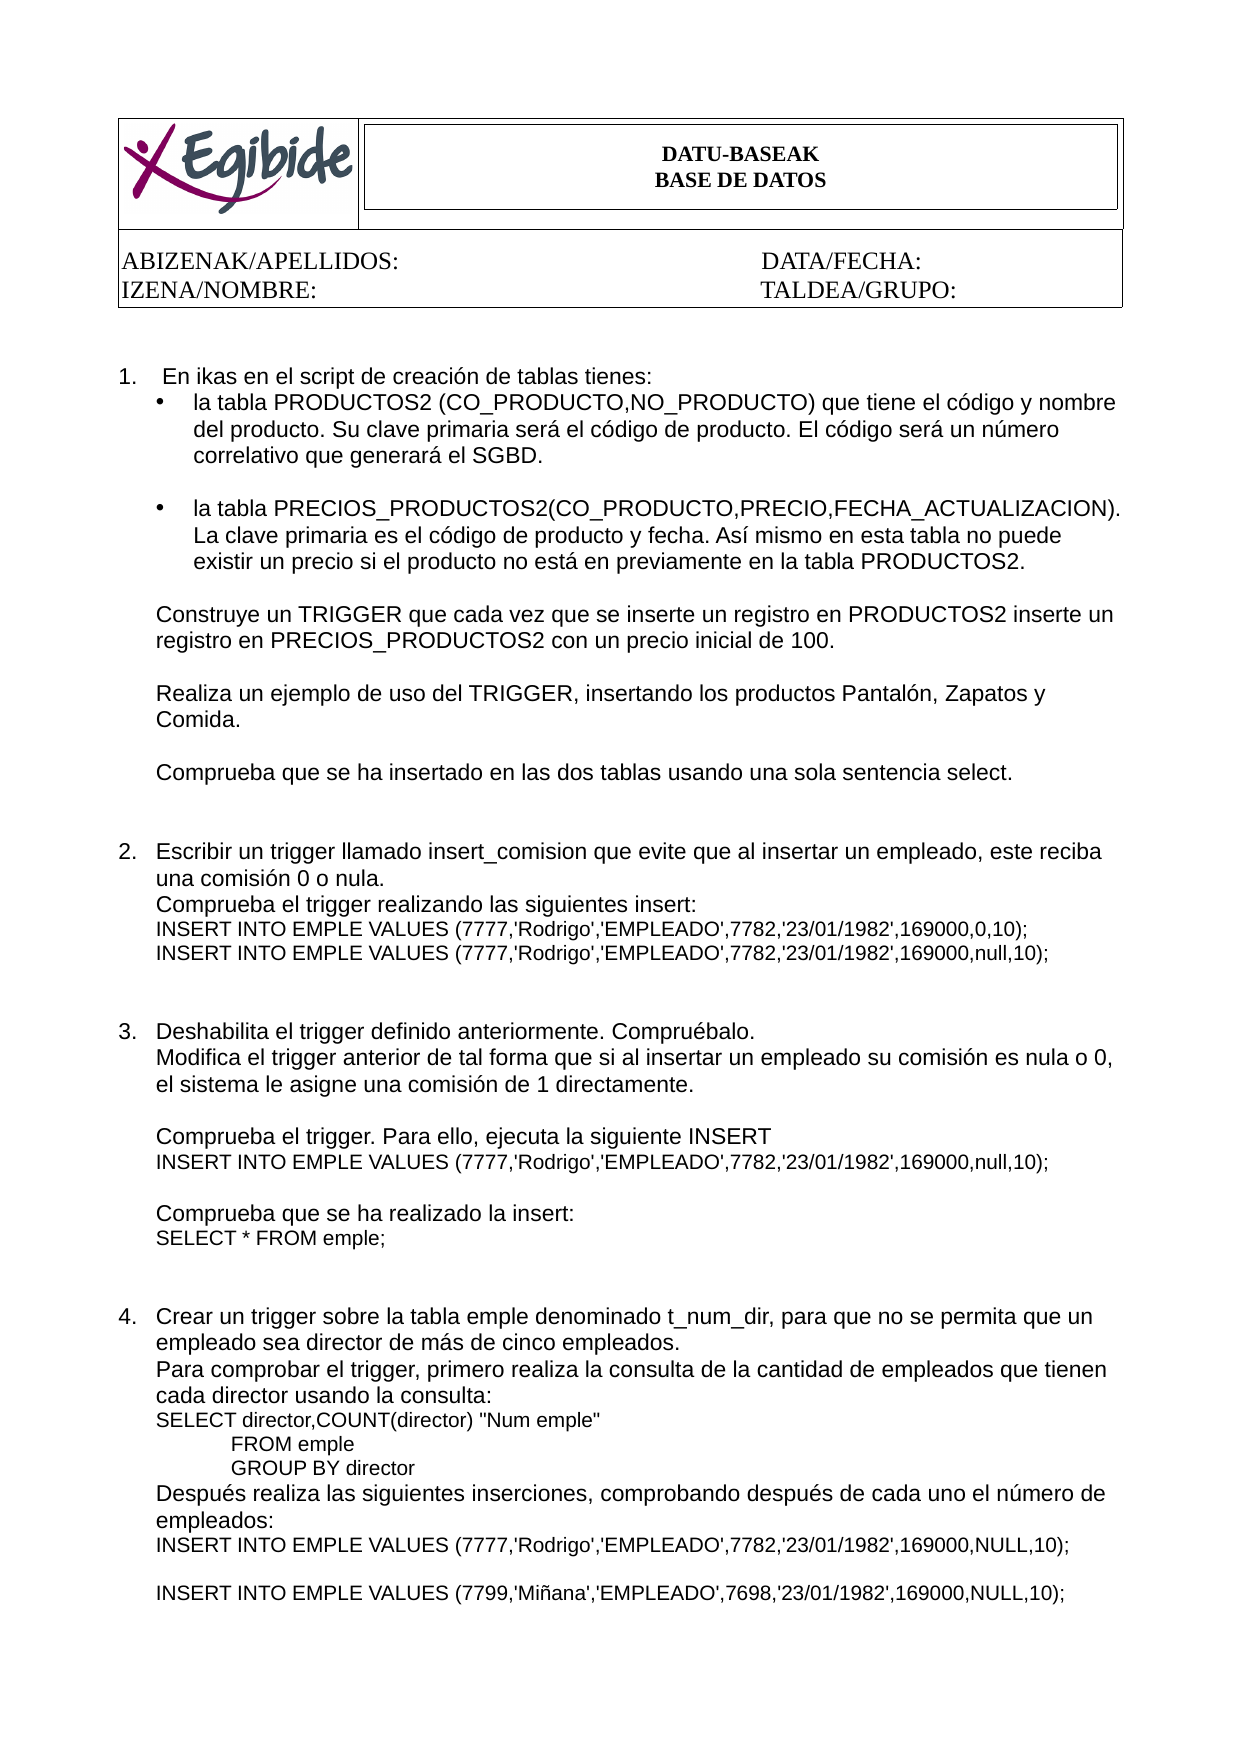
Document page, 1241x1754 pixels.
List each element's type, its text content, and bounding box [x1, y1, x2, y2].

list Comprueba que se ha insertado en las dos tablas usando una sola sentencia select. [118, 759, 1122, 785]
list Escribir un trigger llamado insert_comision que evite que al insertar un empleado, este reciba una comisión 0 o nula. [118, 838, 1122, 891]
list Modifica el trigger anterior de tal forma que si al insertar un empleado su comisión es nula o 0, el sistema le asigne una comisión de 1 directamente. [118, 1044, 1122, 1097]
list Realiza un ejemplo de uso del TRIGGER, insertando los productos Pantalón, Zapatos y Comida. [118, 680, 1122, 733]
list SELECT director,COUNT(director) "Num emple" [118, 1408, 1122, 1432]
list Deshabilita el trigger definido anteriormente. Compruébalo. [118, 1018, 1122, 1044]
list Después realiza las siguientes inserciones, comprobando después de cada uno el número de empleados: [118, 1480, 1122, 1533]
list Construye un TRIGGER que cada vez que se inserte un registro en PRODUCTOS2 inserte un registro en PRECIOS_PRODUCTOS2 con un precio inicial de 100. [118, 601, 1122, 654]
list la tabla PRODUCTOS2 (CO_PRODUCTO,NO_PRODUCTO) que tiene el código y nombre del producto. Su clave primaria será el código de producto. El código será un número correlativo que generará el SGBD. [156, 389, 1122, 469]
list INSERT INTO EMPLE VALUES (7777,'Rodrigo','EMPLEADO',7782,'23/01/1982',169000,null,10); [118, 1149, 1122, 1173]
list INSERT INTO EMPLE VALUES (7799,'Miñana','EMPLEADO',7698,'23/01/1982',169000,NULL,10); [118, 1581, 1122, 1605]
picture [123, 123, 353, 214]
list SELECT * FROM emple; [118, 1226, 1122, 1250]
list la tabla PRECIOS_PRODUCTOS2(CO_PRODUCTO,PRECIO,FECHA_ACTUALIZACION). La clave primaria es el código de producto y fecha. Así mismo en esta tabla no puede existir un precio si el producto no está en previamente en la tabla PRODUCTOS2. [156, 495, 1122, 574]
list Comprueba el trigger. Para ello, ejecuta la siguiente INSERT [118, 1123, 1122, 1149]
list Comprueba el trigger realizando las siguientes insert: [118, 891, 1122, 917]
list FROM emple [193, 1432, 1122, 1456]
list INSERT INTO EMPLE VALUES (7777,'Rodrigo','EMPLEADO',7782,'23/01/1982',169000,0,10); [118, 917, 1122, 941]
list GROUP BY director [193, 1456, 1122, 1480]
list Crear un trigger sobre la tabla emple denominado t_num_dir, para que no se permita que un empleado sea director de más de cinco empleados. [118, 1303, 1122, 1356]
list Comprueba que se ha realizado la insert: [118, 1200, 1122, 1226]
list INSERT INTO EMPLE VALUES (7777,'Rodrigo','EMPLEADO',7782,'23/01/1982',169000,null,10); [118, 941, 1122, 965]
list INSERT INTO EMPLE VALUES (7777,'Rodrigo','EMPLEADO',7782,'23/01/1982',169000,NULL,10); [118, 1533, 1122, 1557]
list En ikas en el script de creación de tablas tienes: [118, 363, 1122, 389]
list Para comprobar el trigger, primero realiza la consulta de la cantidad de empleados que tienen cada director usando la consulta: [118, 1356, 1122, 1408]
